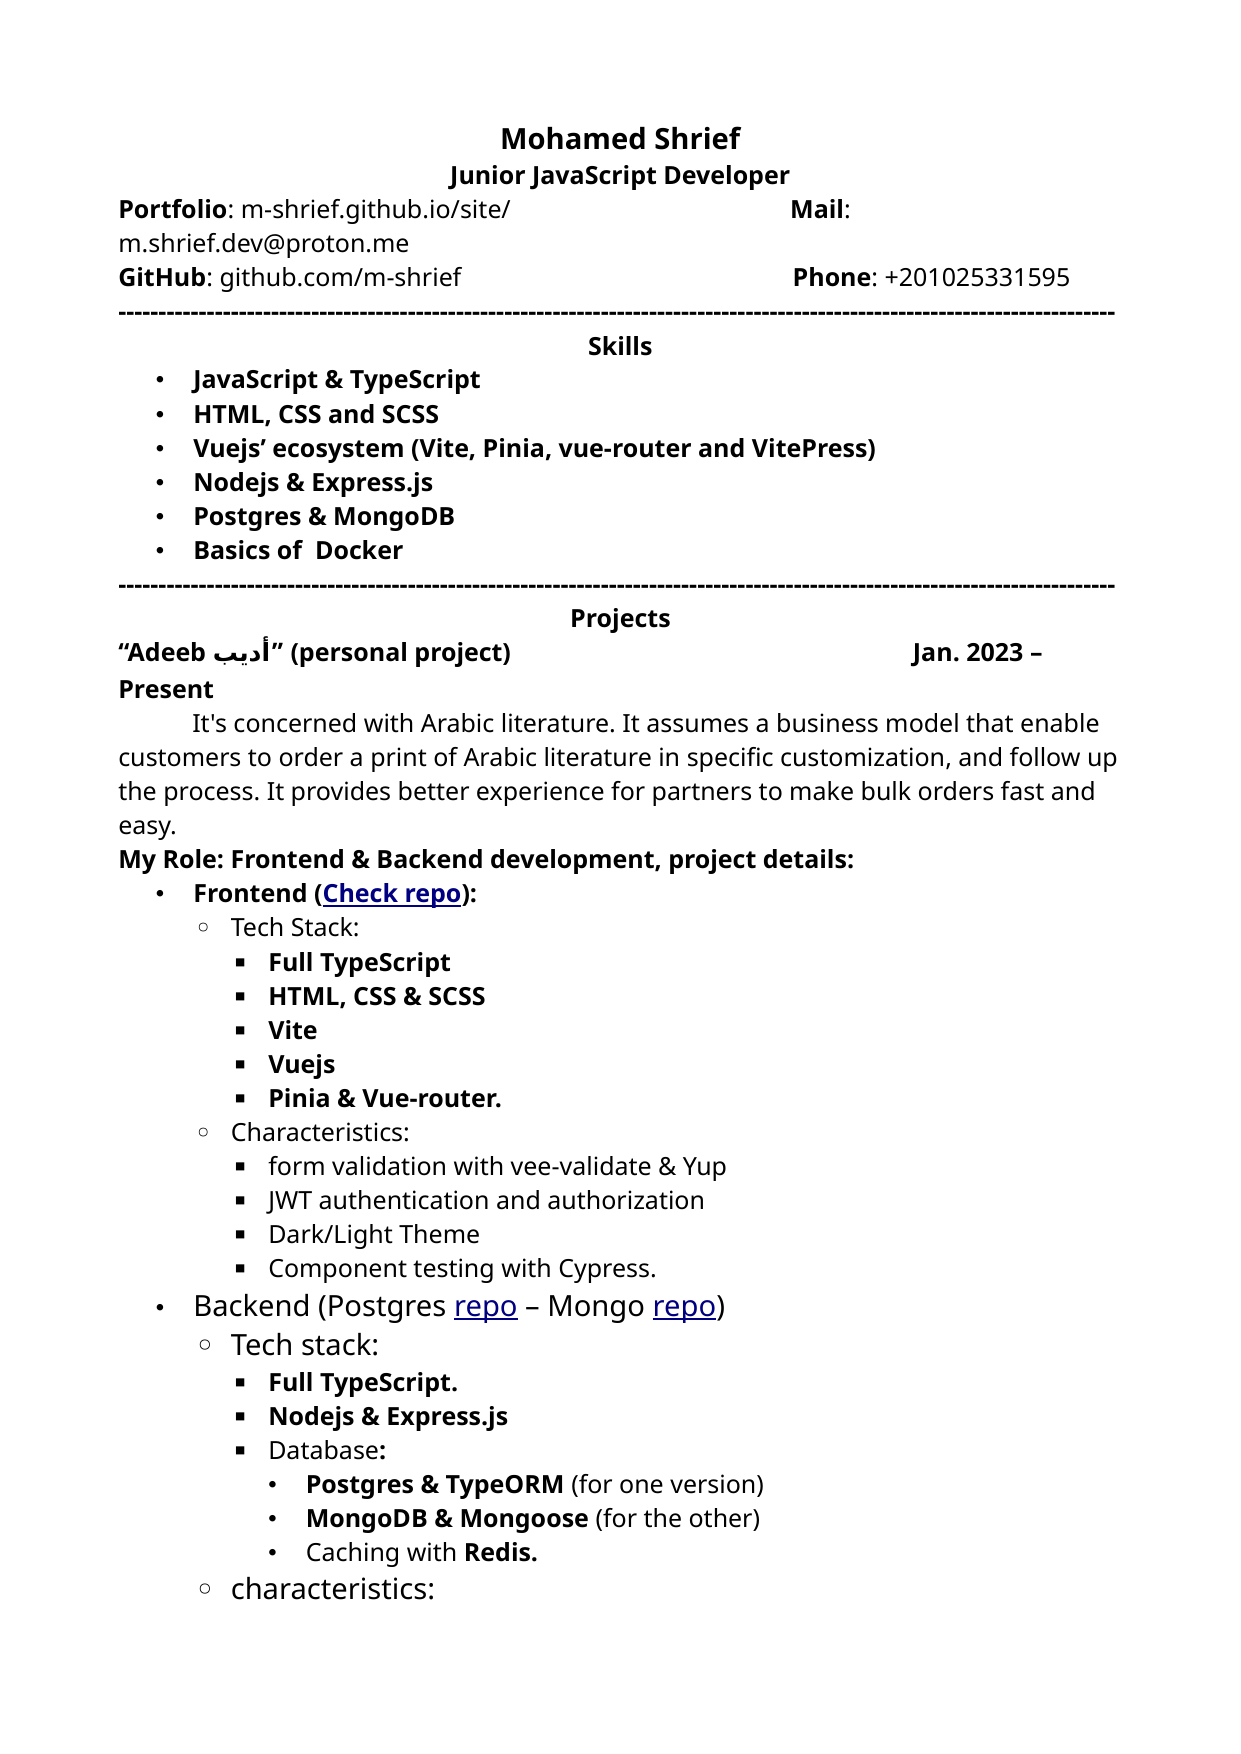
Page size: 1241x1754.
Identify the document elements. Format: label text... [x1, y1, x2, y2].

list Basics of Docker [156, 532, 1122, 567]
list Vuejs [231, 1046, 1122, 1080]
list HTML, CSS and SCSS [156, 396, 1122, 430]
list Database: [231, 1432, 1122, 1466]
list Tech stack: [193, 1324, 1122, 1364]
list Characteristics: [193, 1114, 1122, 1148]
list Caching with Redis. [268, 1534, 1122, 1568]
text ---------------------------------------------------------------------------------------------------------------------------- [118, 294, 1122, 328]
text Skills [118, 328, 1122, 362]
list JWT authentication and authorization [231, 1183, 1122, 1217]
list JavaScript & TypeScript [156, 362, 1122, 396]
list Pinia & Vue-router. [231, 1080, 1122, 1114]
list Frontend (Check repo): [156, 876, 1122, 910]
text “Adeeb أديب” (personal project) Jan. 2023 – Present [118, 635, 1122, 706]
text ---------------------------------------------------------------------------------------------------------------------------- [118, 567, 1122, 601]
text My Role: Frontend & Backend development, project details: [118, 842, 1122, 876]
list Full TypeScript [231, 944, 1122, 978]
text Portfolio: m-shrief.github.io/site/ Mail: m.shrief.dev@proton.me [118, 192, 1122, 260]
list Backend (Postgres repo – Mongo repo) [156, 1285, 1122, 1324]
list HTML, CSS & SCSS [231, 978, 1122, 1012]
text Mohamed Shrief [118, 118, 1122, 158]
list Full TypeScript. [231, 1364, 1122, 1398]
list Vuejs’ ecosystem (Vite, Pinia, vue-router and VitePress) [156, 430, 1122, 464]
list Dark/Light Theme [231, 1217, 1122, 1251]
list Nodejs & Express.js [231, 1398, 1122, 1432]
list Postgres & MongoDB [156, 498, 1122, 532]
text Junior JavaScript Developer [118, 158, 1122, 192]
text Projects [118, 601, 1122, 635]
list Postgres & TypeORM (for one version) [268, 1466, 1122, 1500]
text GitHub: github.com/m-shrief Phone: +201025331595 [118, 260, 1122, 294]
list Tech Stack: [193, 910, 1122, 944]
list characteristics: [193, 1568, 1122, 1608]
list Component testing with Cypress. [231, 1251, 1122, 1285]
list Nodejs & Express.js [156, 464, 1122, 498]
list form validation with vee-validate & Yup [231, 1148, 1122, 1183]
list MongoDB & Mongoose (for the other) [268, 1500, 1122, 1534]
list Vite [231, 1012, 1122, 1046]
text It's concerned with Arabic literature. It assumes a business model that enable customers to order a print of Arabic literature in specific customization, and follow up the process. It provides better experience for partners to make bulk orders fast and easy. [118, 706, 1122, 842]
